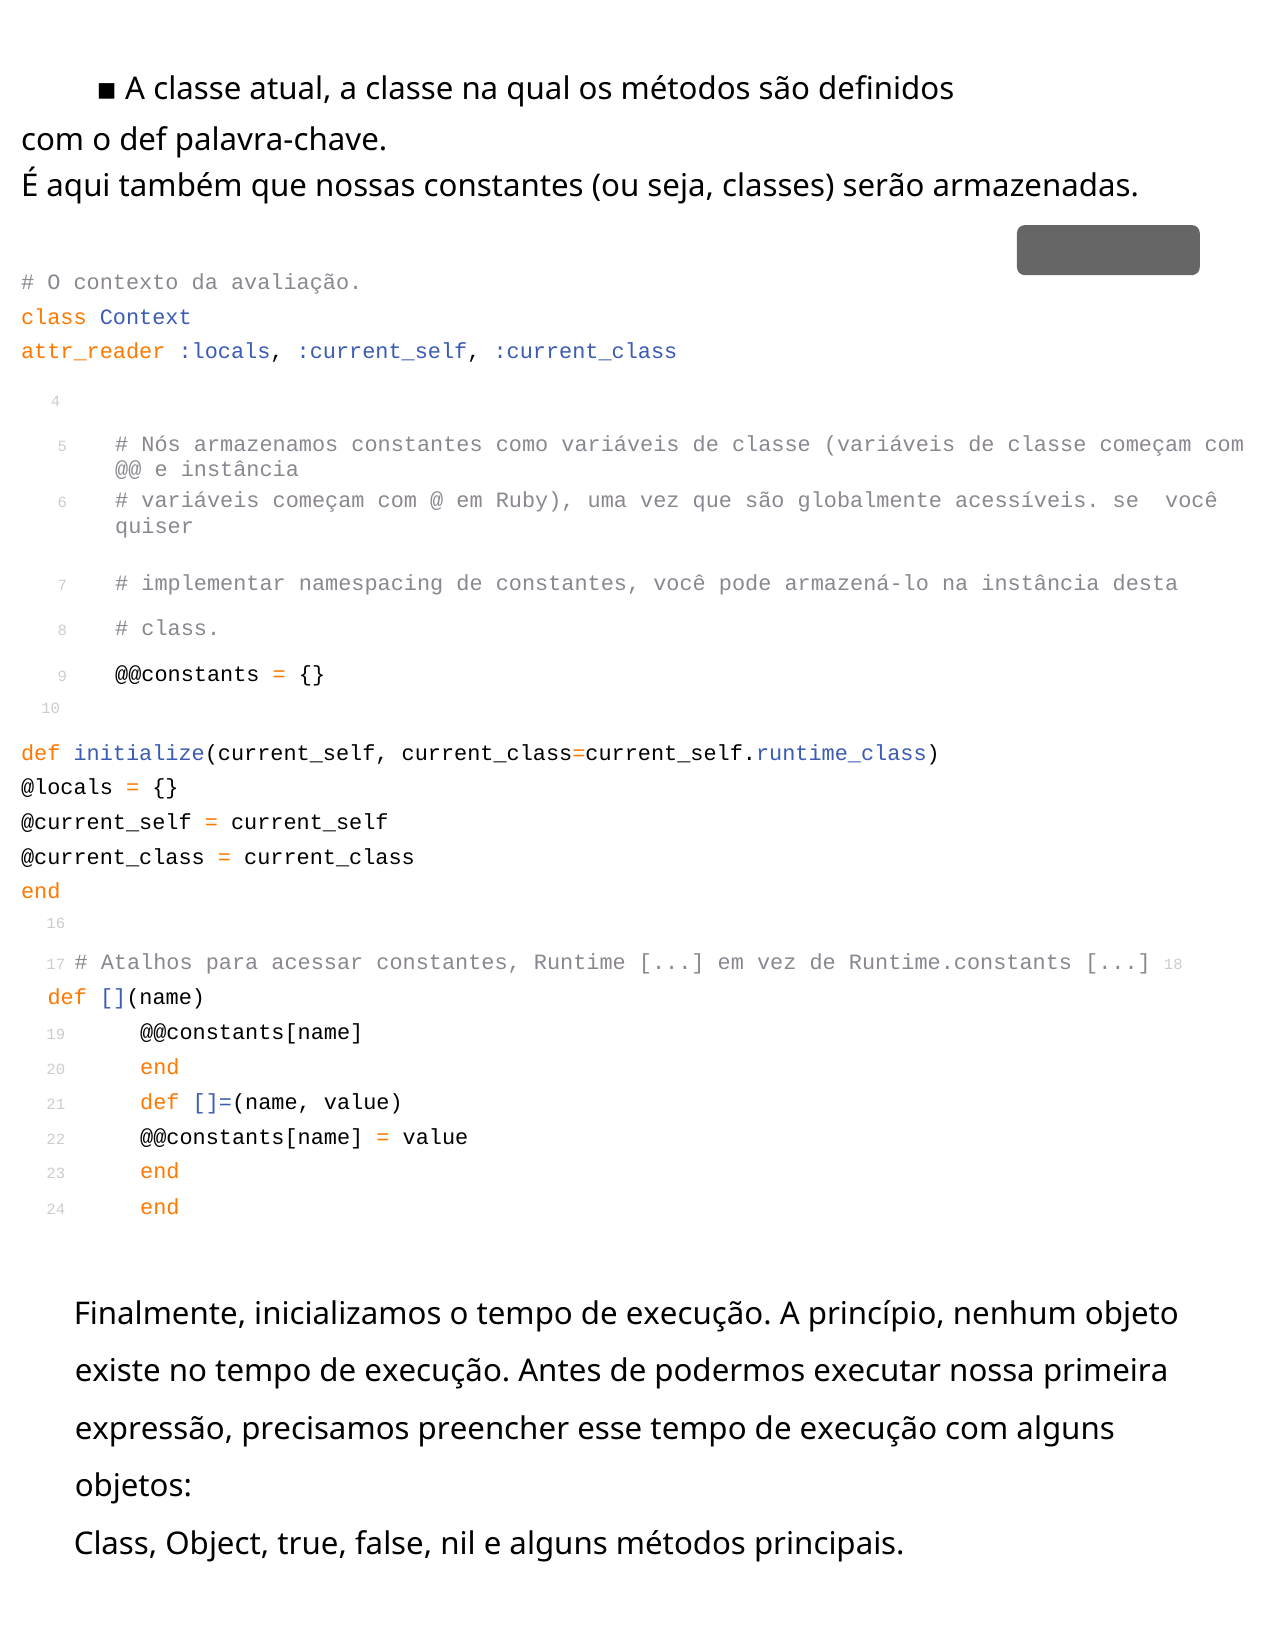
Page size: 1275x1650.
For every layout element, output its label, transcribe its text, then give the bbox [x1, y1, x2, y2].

list end [0, 881, 1274, 905]
list # class. [57, 602, 1274, 643]
list @@constants = {} [57, 648, 1274, 689]
list @@constants[name] [46, 1021, 1274, 1046]
list @current_class = current_class [0, 846, 1274, 871]
text 17 # Atalhos para acessar constantes, Runtime [...] em vez de Runtime.constants [...] 18 def [](name) [46, 951, 1222, 1011]
text 4 [21, 385, 1274, 411]
list def []=(name, value) [46, 1091, 1274, 1116]
list @current_self = current_self [0, 811, 1274, 836]
list def initialize(current_self, current_class=current_self.runtime_class) [0, 742, 1274, 767]
text 16 [46, 916, 1219, 934]
list # Nós armazenamos constantes como variáveis de classe (variáveis de classe começam com @@ e instância [57, 433, 1274, 483]
list # O contexto da avaliação. [0, 271, 1274, 296]
list # implementar namespacing de constantes, você pode armazená-lo na instância desta [57, 557, 1274, 598]
list end [46, 1056, 1274, 1081]
text Class, Object, true, false, nil e alguns métodos principais. [73, 1521, 1191, 1564]
list attr_reader :locals, :current_self, :current_class [0, 341, 1274, 365]
text ▪ A classe atual, a classe na qual os métodos são definidos com o def palavra-chave. [21, 67, 1010, 162]
list end [46, 1161, 1274, 1186]
text runtime/context.rb [21, 244, 1017, 269]
list end [46, 1196, 1274, 1221]
text Finalmente, inicializamos o tempo de execução. A princípio, nenhum objeto existe no tempo de execução. Antes de podermos executar nossa primeira expressão, precisamos preencher esse tempo de execução com alguns objetos: [73, 1291, 1182, 1506]
list @locals = {} [0, 776, 1274, 801]
text 10 [21, 691, 1274, 719]
list # variáveis começam com @ em Ruby), uma vez que são globalmente acessíveis. se você quiser [57, 490, 1274, 540]
text É aqui também que nossas constantes (ou seja, classes) serão armazenadas. [21, 163, 1191, 206]
list class Context [0, 306, 1274, 331]
list @@constants[name] = value [46, 1126, 1274, 1151]
